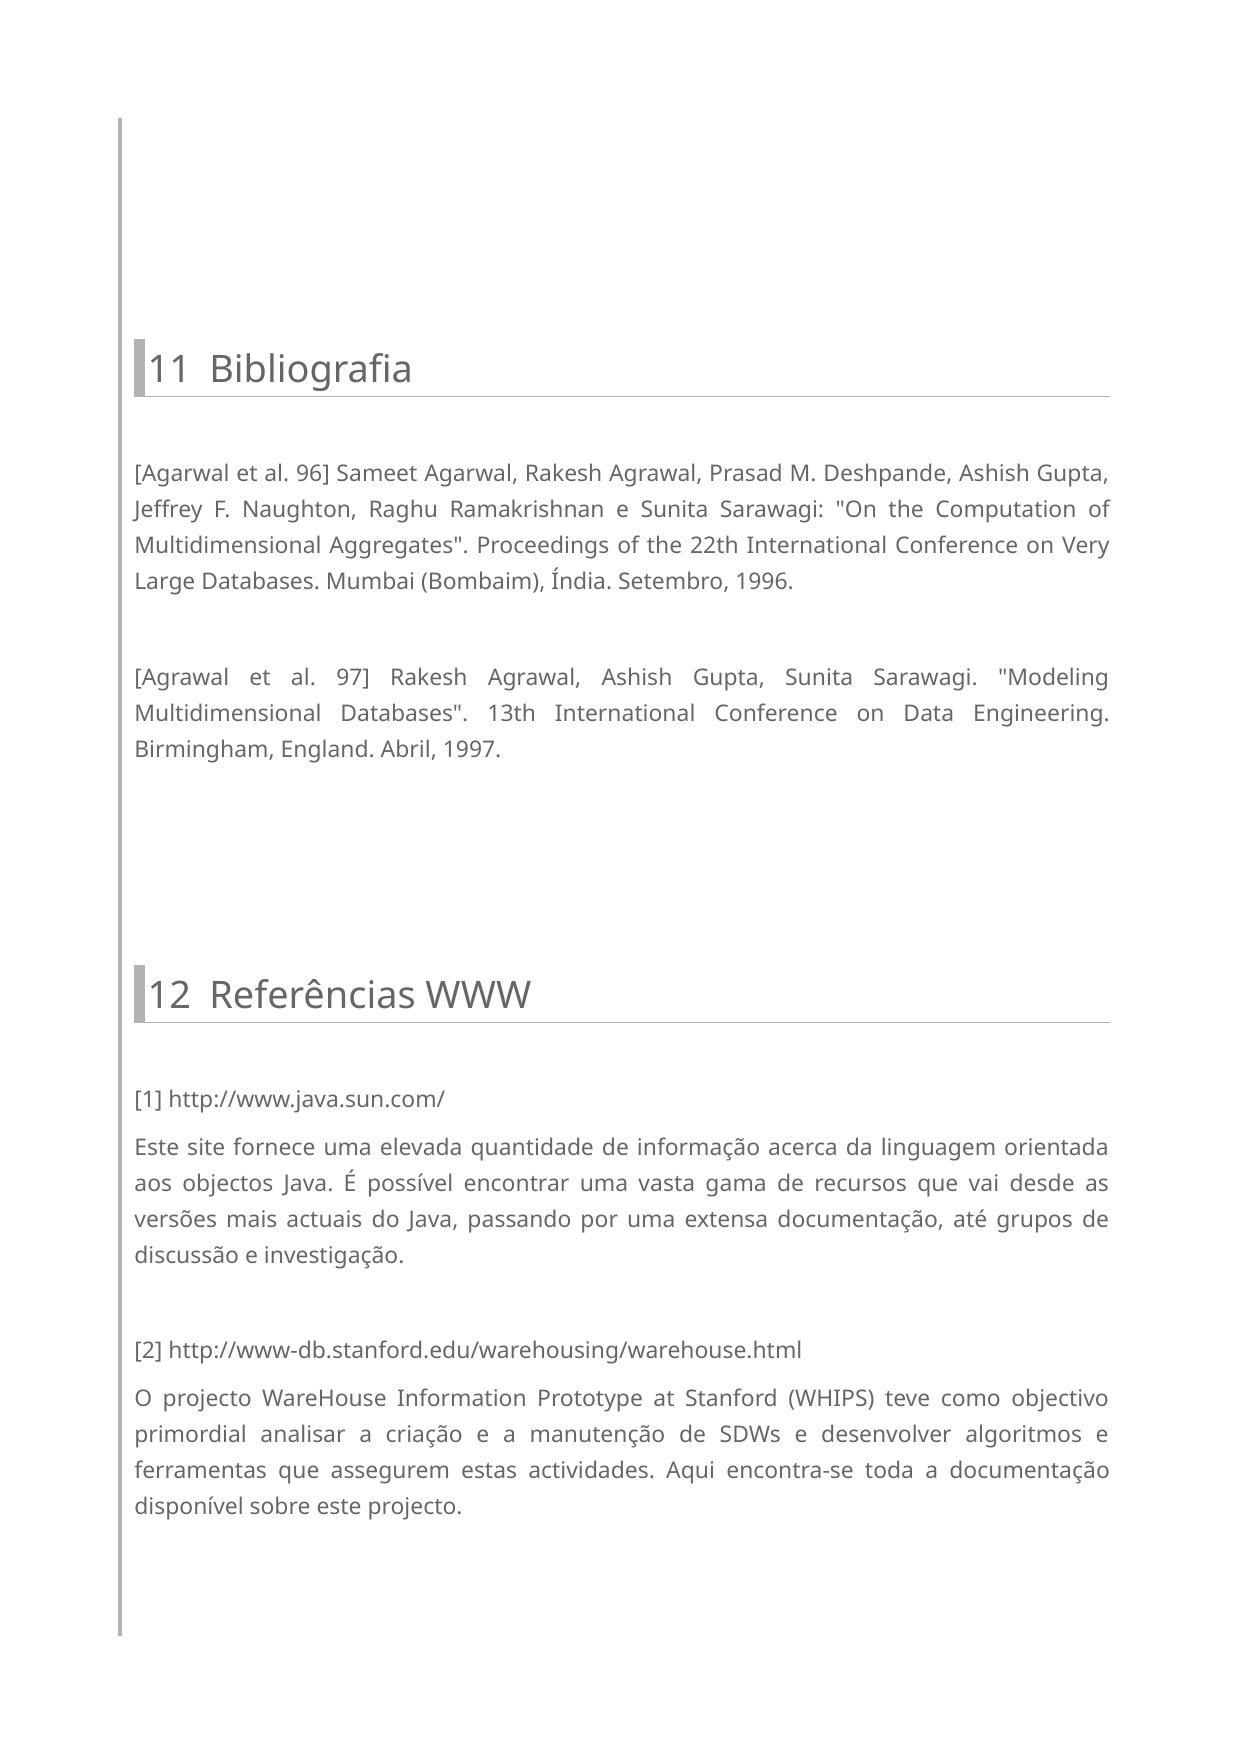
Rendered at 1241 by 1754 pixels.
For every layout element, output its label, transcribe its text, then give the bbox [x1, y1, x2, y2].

subtitle Bibliografia [145, 339, 1110, 396]
text [Agarwal et al. 96] Sameet Agarwal, Rakesh Agrawal, Prasad M. Deshpande, Ashish Gupta, Jeffrey F. Naughton, Raghu Ramakrishnan e Sunita Sarawagi: "On the Computation of Multidimensional Aggregates". Proceedings of the 22th International Conference on Very Large Databases. Mumbai (Bombaim), Índia. Setembro, 1996. [134, 457, 1110, 596]
text [2] http://www-db.stanford.edu/warehousing/warehouse.html [134, 1334, 1110, 1366]
text Este site fornece uma elevada quantidade de informação acerca da linguagem orientada aos objectos Java. É possível encontrar uma vasta gama de recursos que vai desde as versões mais actuais do Java, passando por uma extensa documentação, até grupos de discussão e investigação. [134, 1131, 1110, 1270]
text O projecto WareHouse Information Prototype at Stanford (WHIPS) teve como objectivo primordial analisar a criação e a manutenção de SDWs e desenvolver algoritmos e ferramentas que assegurem estas actividades. Aqui encontra-se toda a documentação disponível sobre este projecto. [134, 1382, 1110, 1521]
text [Agrawal et al. 97] Rakesh Agrawal, Ashish Gupta, Sunita Sarawagi. "Modeling Multidimensional Databases". 13th International Conference on Data Engineering. Birmingham, England. Abril, 1997. [134, 661, 1110, 764]
subtitle Referências WWW [145, 965, 1110, 1022]
text [1] http://www.java.sun.com/ [134, 1083, 1110, 1114]
